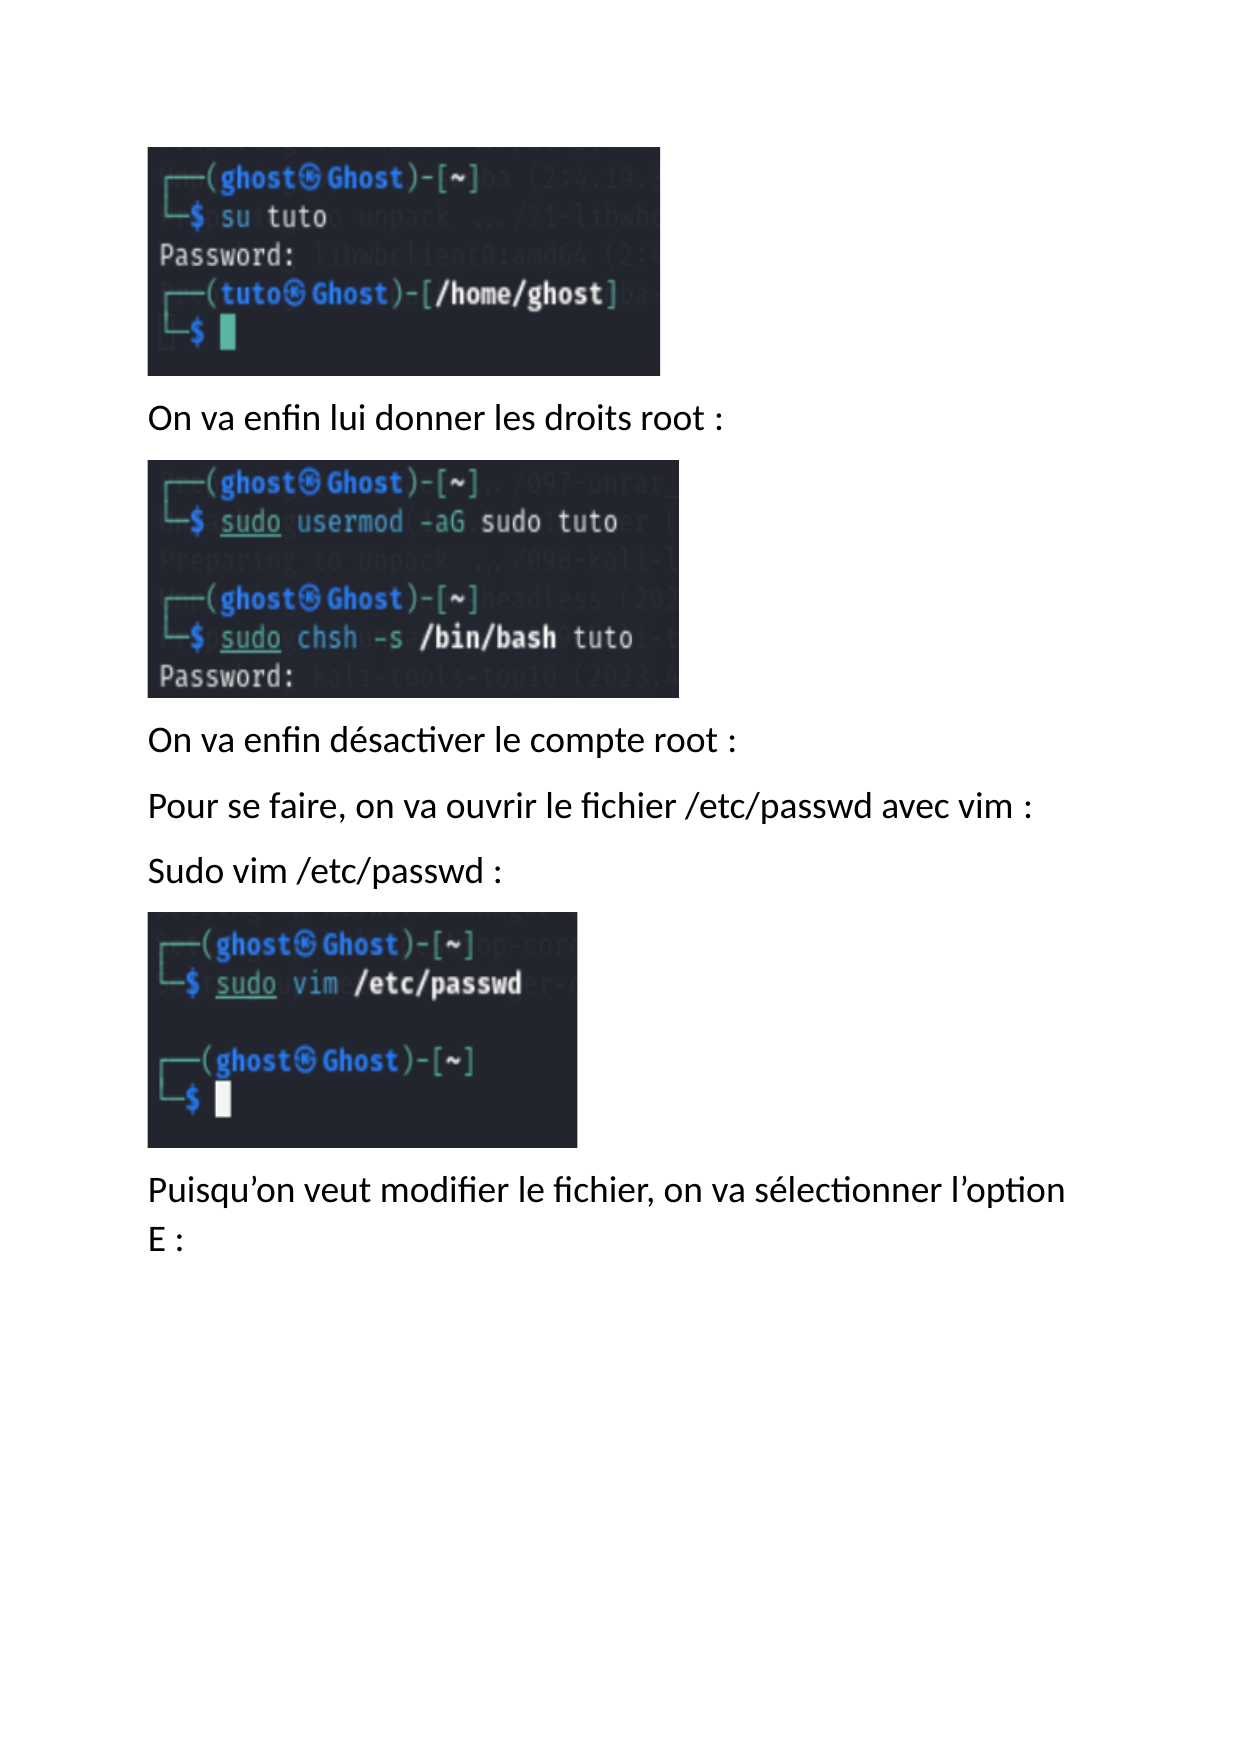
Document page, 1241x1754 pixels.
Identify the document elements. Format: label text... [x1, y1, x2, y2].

text Sudo vim /etc/passwd : [148, 847, 1093, 893]
text On va enfin lui donner les droits root : [148, 394, 1093, 440]
text On va enfin désactiver le compte root : [148, 716, 1093, 762]
text Pour se faire, on va ouvrir le fichier /etc/passwd avec vim : [148, 782, 1093, 827]
text Puisqu’on veut modifier le fichier, on va sélectionner l’option E : [148, 1166, 1093, 1261]
